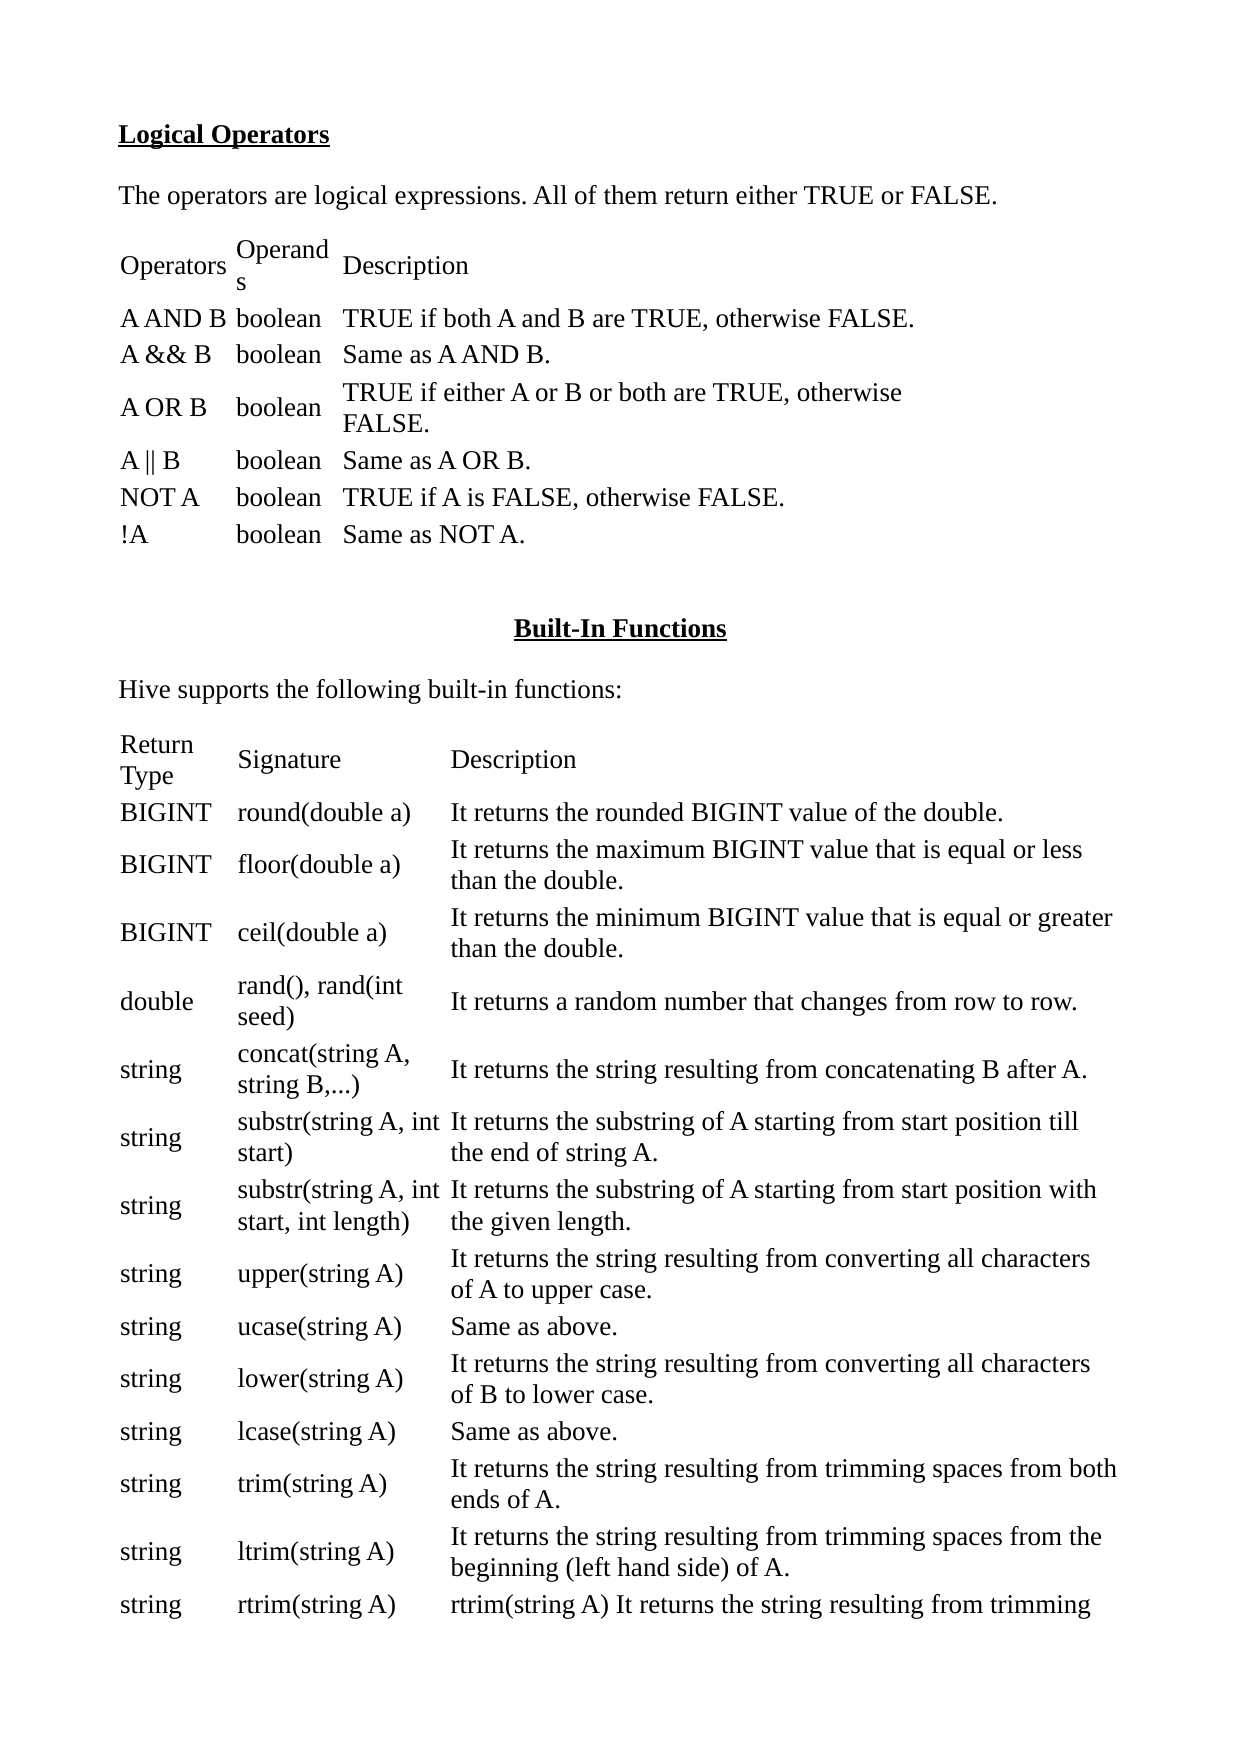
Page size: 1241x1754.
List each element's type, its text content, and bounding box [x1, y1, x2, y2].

table_cell string [117, 1239, 234, 1307]
table_cell It returns the string resulting from trimming spaces from the beginning (left hand side) of A. [448, 1517, 1121, 1585]
table_cell Same as NOT A. [340, 515, 962, 552]
table_cell TRUE if both A and B are TRUE, otherwise FALSE. [340, 299, 962, 336]
table_cell It returns the substring of A starting from start position with the given length. [448, 1171, 1121, 1239]
table_cell boolean [233, 336, 339, 373]
table_cell It returns the string resulting from converting all characters of A to upper case. [448, 1239, 1121, 1307]
table_cell rtrim(string A) [235, 1585, 447, 1622]
table_cell BIGINT [117, 898, 234, 966]
table_cell string [117, 1412, 234, 1449]
table_cell Same as above. [448, 1307, 1121, 1344]
table_header Operators [117, 231, 233, 299]
table_cell substr(string A, int start) [235, 1103, 447, 1171]
table_cell floor(double a) [235, 830, 447, 898]
table_cell ucase(string A) [235, 1307, 447, 1344]
table_cell boolean [233, 373, 339, 441]
subtitle Built-In Functions [118, 612, 1122, 643]
table_cell string [117, 1517, 234, 1585]
subtitle Logical Operators [118, 118, 1122, 149]
table_cell It returns a random number that changes from row to row. [448, 966, 1121, 1034]
table_cell Same as A AND B. [340, 336, 962, 373]
table_cell trim(string A) [235, 1449, 447, 1517]
table_cell A AND B [117, 299, 233, 336]
table_cell boolean [233, 515, 339, 552]
table_cell BIGINT [117, 793, 234, 830]
table_cell Same as A OR B. [340, 441, 962, 478]
table_cell round(double a) [235, 793, 447, 830]
table_cell !A [117, 515, 233, 552]
table_cell string [117, 1449, 234, 1517]
table_cell It returns the string resulting from concatenating B after A. [448, 1034, 1121, 1102]
table_header Return Type [117, 725, 234, 793]
table_header Description [340, 231, 962, 299]
table_cell It returns the minimum BIGINT value that is equal or greater than the double. [448, 898, 1121, 966]
table_cell string [117, 1034, 234, 1102]
table_header Description [448, 725, 1121, 793]
table_cell string [117, 1585, 234, 1622]
table_cell It returns the substring of A starting from start position till the end of string A. [448, 1103, 1121, 1171]
table_cell A || B [117, 441, 233, 478]
table_cell A && B [117, 336, 233, 373]
table_cell string [117, 1344, 234, 1412]
table_cell TRUE if either A or B or both are TRUE, otherwise FALSE. [340, 373, 962, 441]
table_cell rtrim(string A) It returns the string resulting from trimming [448, 1585, 1121, 1622]
table_cell TRUE if A is FALSE, otherwise FALSE. [340, 478, 962, 515]
table_cell ltrim(string A) [235, 1517, 447, 1585]
table_cell concat(string A, string B,...) [235, 1034, 447, 1102]
table_header Operands [233, 231, 339, 299]
table_cell ceil(double a) [235, 898, 447, 966]
table_header Signature [235, 725, 447, 793]
table_cell string [117, 1103, 234, 1171]
table_cell It returns the string resulting from converting all characters of B to lower case. [448, 1344, 1121, 1412]
table_cell double [117, 966, 234, 1034]
table_cell It returns the string resulting from trimming spaces from both ends of A. [448, 1449, 1121, 1517]
table_cell boolean [233, 441, 339, 478]
table_cell A OR B [117, 373, 233, 441]
table_cell It returns the rounded BIGINT value of the double. [448, 793, 1121, 830]
table_cell boolean [233, 478, 339, 515]
table_cell string [117, 1307, 234, 1344]
table_cell NOT A [117, 478, 233, 515]
table_cell string [117, 1171, 234, 1239]
table_cell It returns the maximum BIGINT value that is equal or less than the double. [448, 830, 1121, 898]
table_cell Same as above. [448, 1412, 1121, 1449]
table_cell boolean [233, 299, 339, 336]
text Hive supports the following built-in functions: [118, 673, 1122, 704]
table_cell lcase(string A) [235, 1412, 447, 1449]
table_cell lower(string A) [235, 1344, 447, 1412]
table_cell upper(string A) [235, 1239, 447, 1307]
table_cell rand(), rand(int seed) [235, 966, 447, 1034]
text The operators are logical expressions. All of them return either TRUE or FALSE. [118, 179, 1122, 210]
table_cell BIGINT [117, 830, 234, 898]
table_cell substr(string A, int start, int length) [235, 1171, 447, 1239]
